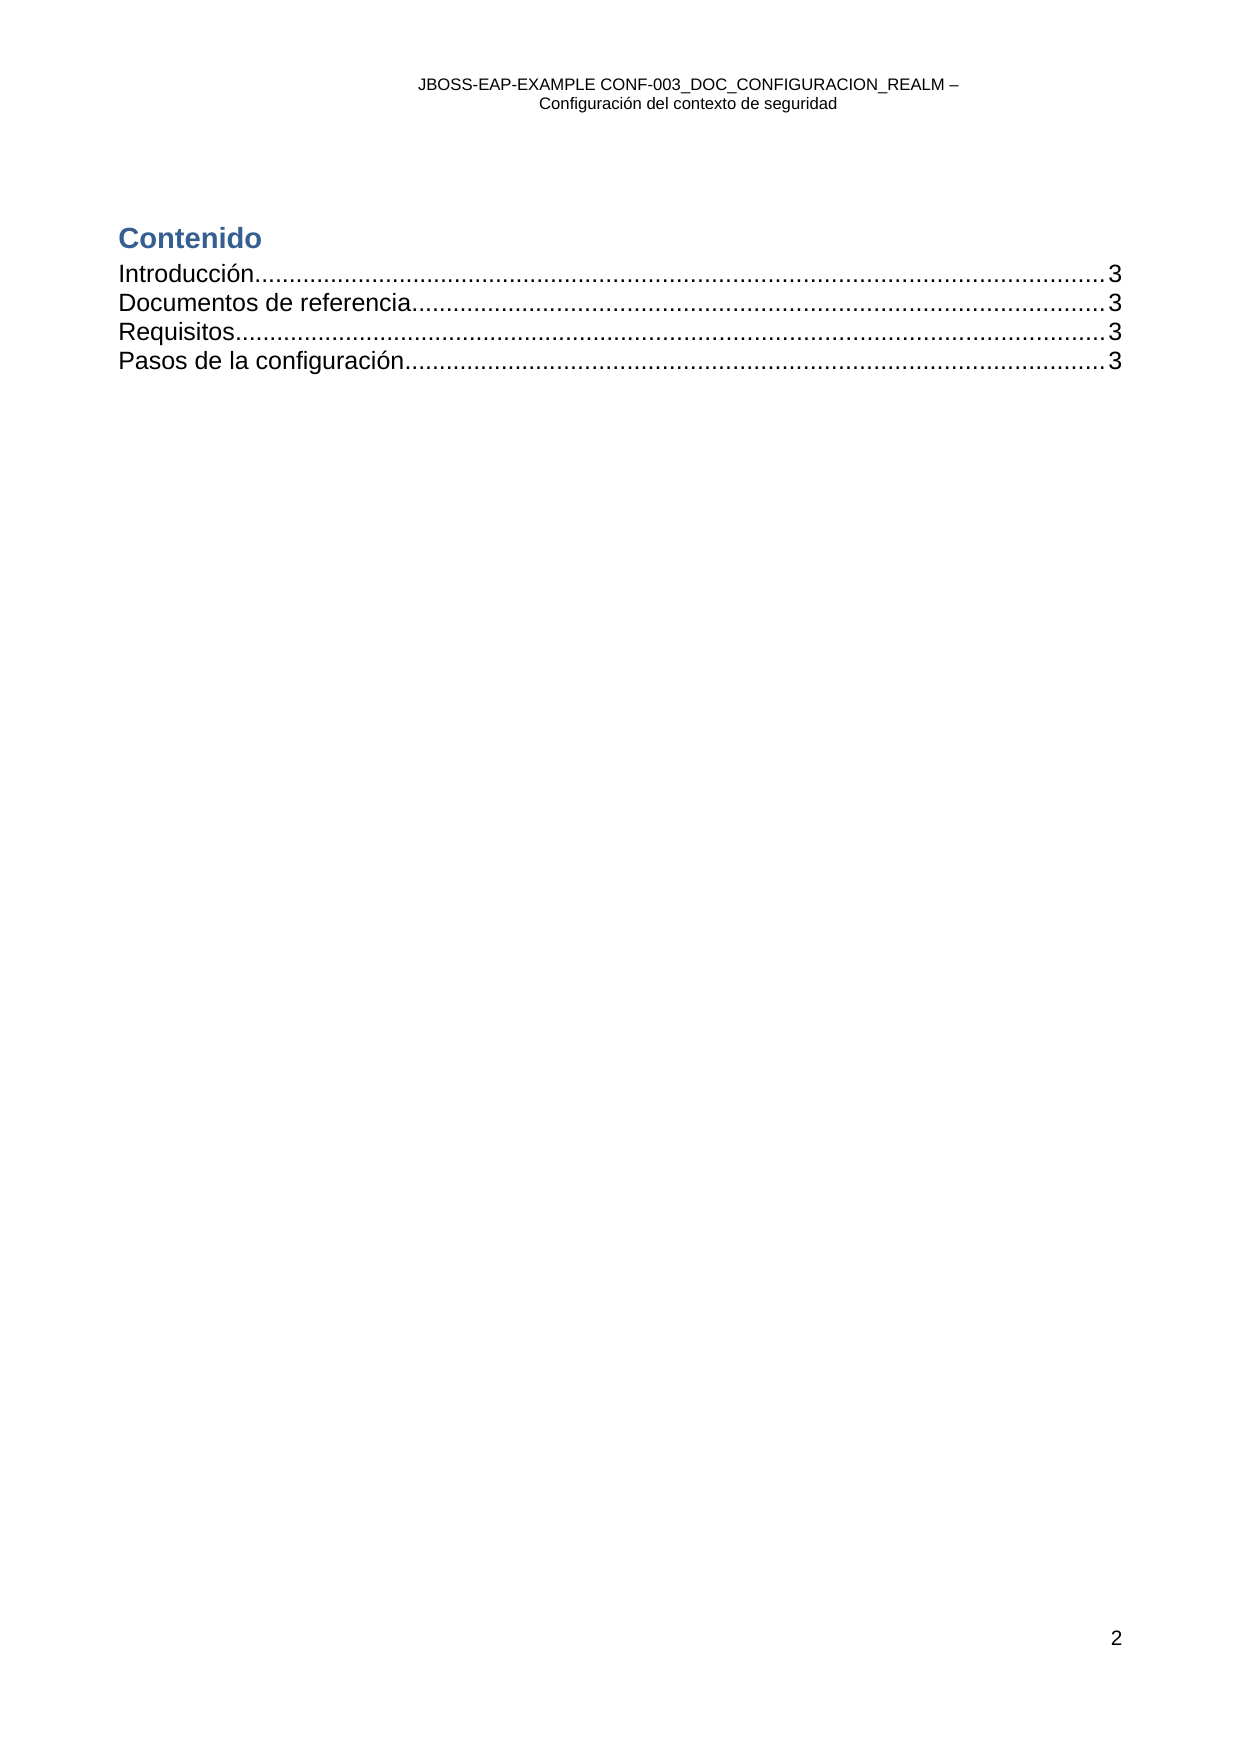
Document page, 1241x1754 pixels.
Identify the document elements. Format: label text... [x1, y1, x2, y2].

text Pasos de la configuración 3 [118, 346, 1122, 374]
text Documentos de referencia 3 [118, 288, 1122, 317]
text Requisitos 3 [118, 317, 1122, 346]
text Contenido [118, 221, 1122, 254]
text Introducción 3 [118, 259, 1122, 288]
